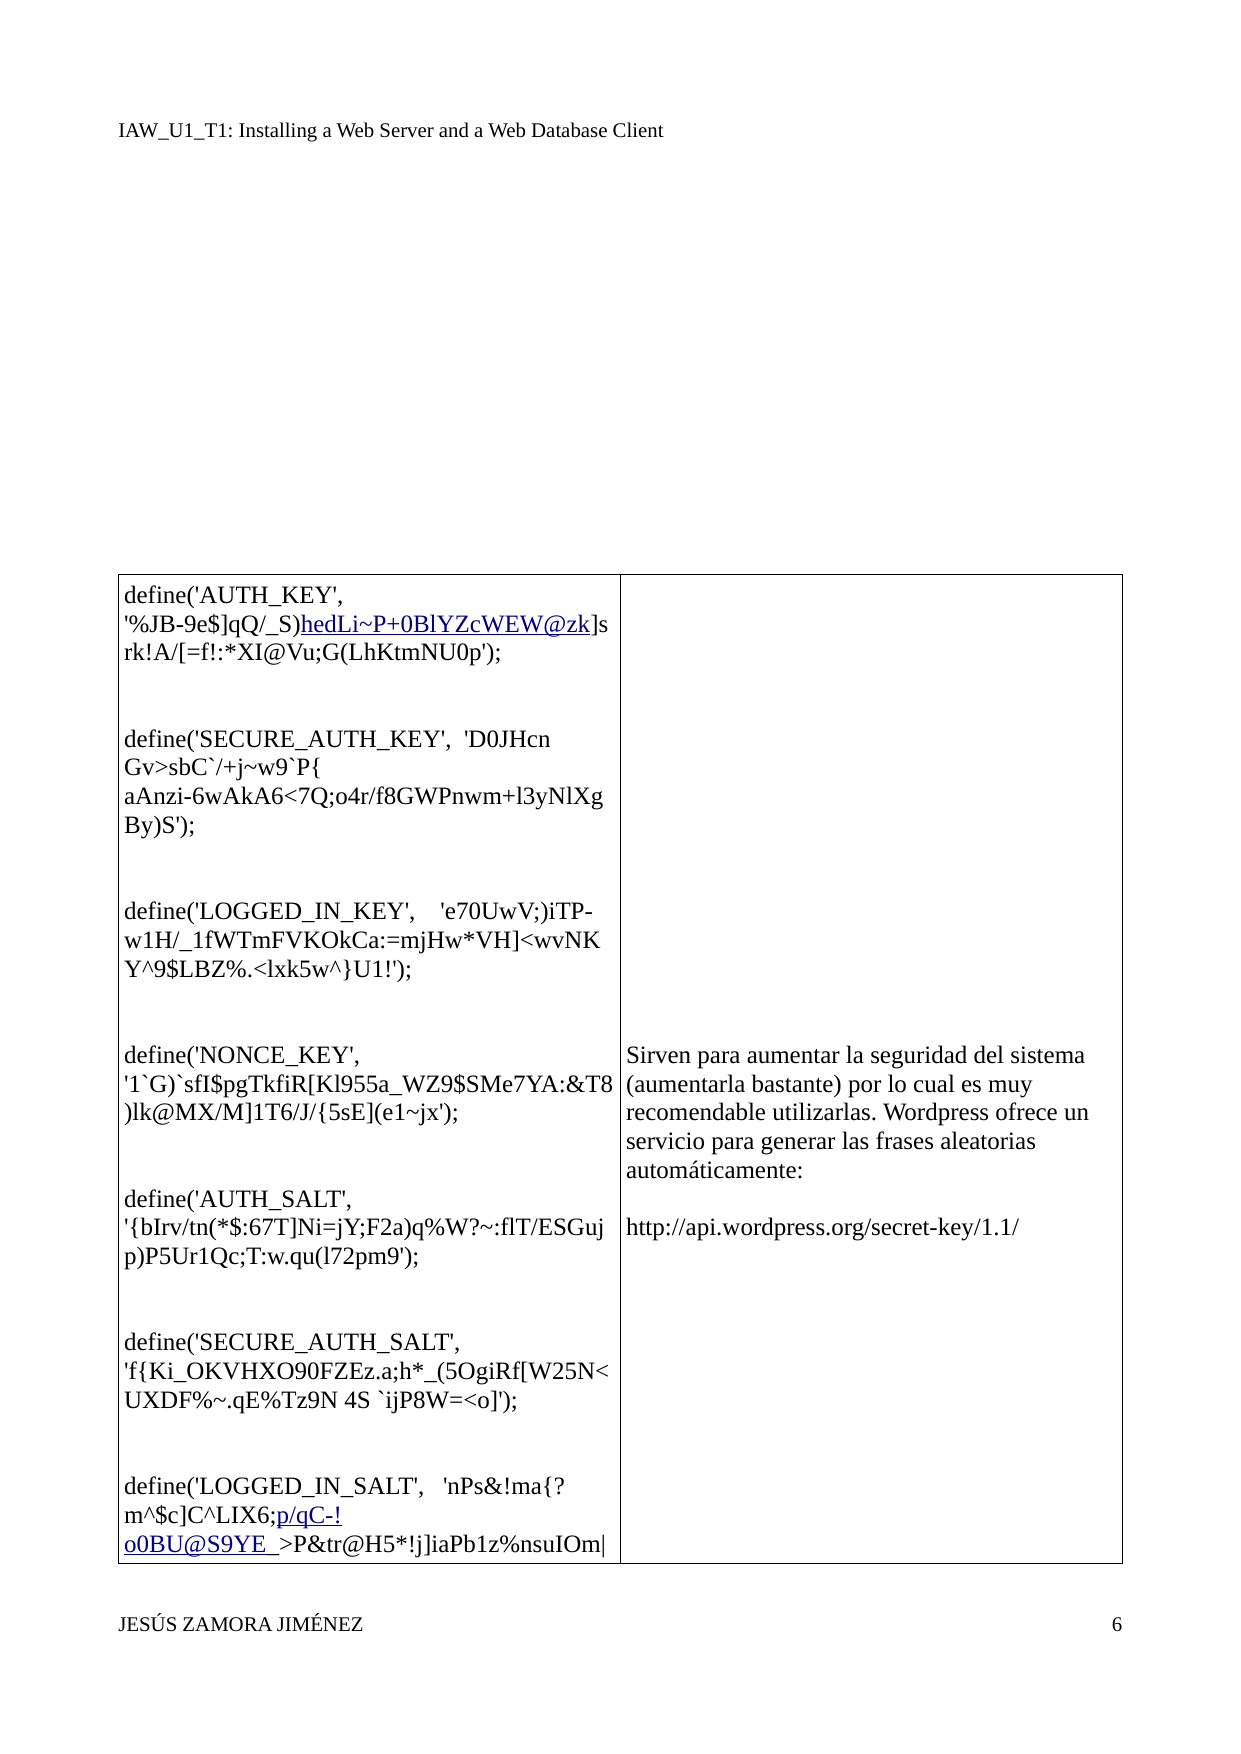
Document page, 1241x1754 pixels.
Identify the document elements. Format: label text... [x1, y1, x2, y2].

table_header define('AUTH_KEY', '%JB-9e$]qQ/_S)hedLi~P+0BlYZcWEW@zk]srk!A/[=f!:*XI@Vu;G(LhKtmNU0p'); define('SECURE_AUTH_KEY', 'D0JHcn Gv>sbC`/+j~w9`P{ aAnzi-6wAkA6<7Q;o4r/f8GWPnwm+l3yNlXgBy)S'); define('LOGGED_IN_KEY', 'e70UwV;)iTP-w1H/_1fWTmFVKOkCa:=mjHw*VH]<wvNKY^9$LBZ%.<lxk5w^}U1!'); define('NONCE_KEY', '1`G)`sfI$pgTkfiR[Kl955a_WZ9$SMe7YA:&T8)lk@MX/M]1T6/J/{5sE](e1~jx'); define('AUTH_SALT', '{bIrv/tn(*$:67T]Ni=jY;F2a)q%W?~:flT/ESGujp)P5Ur1Qc;T:w.qu(l72pm9'); define('SECURE_AUTH_SALT', 'f{Ki_OKVHXO90FZEz.a;h*_(5OgiRf[W25N<UXDF%~.qE%Tz9N 4S `ijP8W=<o]'); define('LOGGED_IN_SALT', 'nPs&!ma{?m^$c]C^LIX6;p/qC-!o0BU@S9YE_>P&tr@H5*!j]iaPb1z%nsuIOm| [119, 575, 620, 1563]
table_header Sirven para aumentar la seguridad del sistema (aumentarla bastante) por lo cual es muy recomendable utilizarlas. Wordpress ofrece un servicio para generar las frases aleatorias automáticamente: http://api.wordpress.org/secret-key/1.1/ [621, 575, 1122, 1563]
